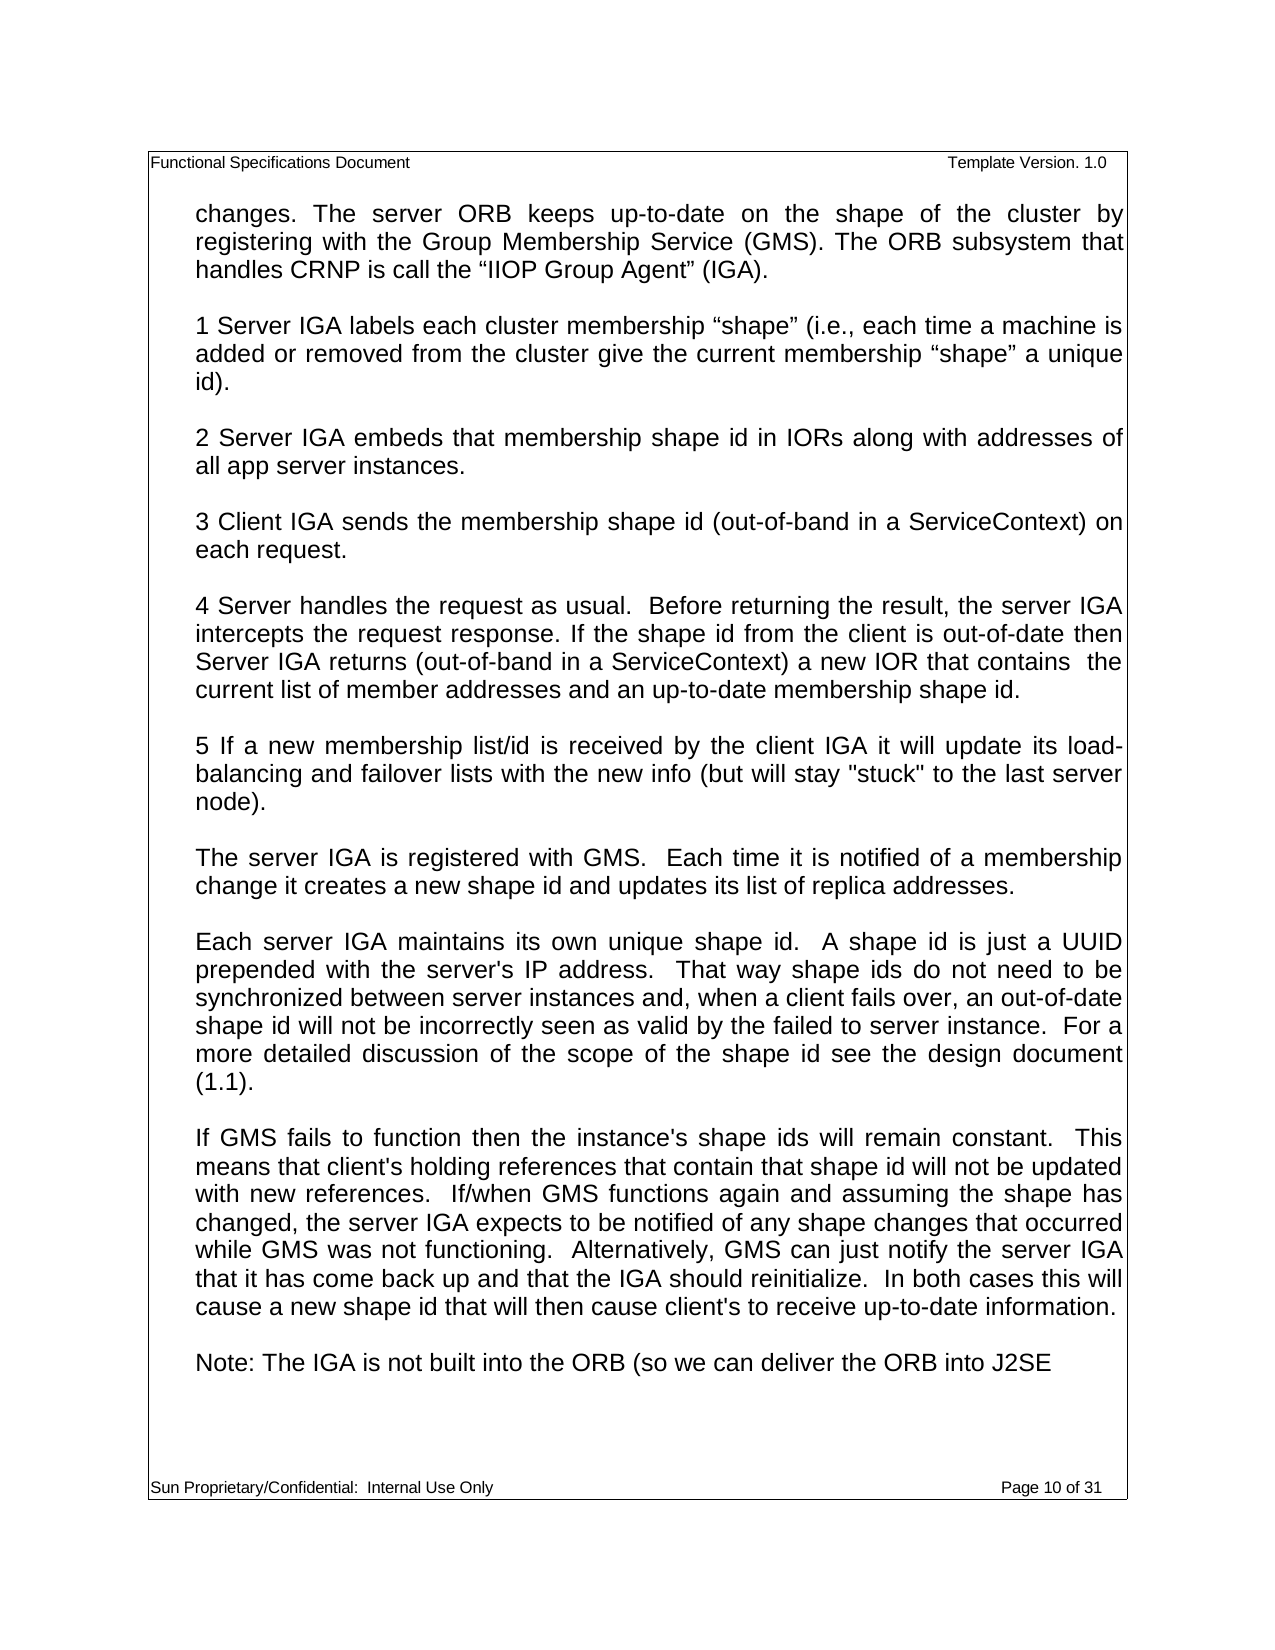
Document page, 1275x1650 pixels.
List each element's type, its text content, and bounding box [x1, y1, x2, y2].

text Each server IGA maintains its own unique shape id. A shape id is just a UUID prepended with the server's IP address. That way shape ids do not need to be synchronized between server instances and, when a client fails over, an out-of-date shape id will not be incorrectly seen as valid by the failed to server instance. For a more detailed discussion of the scope of the shape id see the design document (1.1). [195, 928, 1125, 1096]
text changes. The server ORB keeps up-to-date on the shape of the cluster by registering with the Group Membership Service (GMS). The ORB subsystem that handles CRNP is call the “IIOP Group Agent” (IGA). [195, 200, 1125, 284]
text 4 Server handles the request as usual. Before returning the result, the server IGA intercepts the request response. If the shape id from the client is out-of-date then Server IGA returns (out-of-band in a ServiceContext) a new IOR that contains the current list of member addresses and an up-to-date membership shape id. [195, 592, 1125, 704]
text 1 Server IGA labels each cluster membership “shape” (i.e., each time a machine is added or removed from the cluster give the current membership “shape” a unique id). [195, 312, 1125, 396]
text 3 Client IGA sends the membership shape id (out-of-band in a ServiceContext) on each request. [195, 508, 1125, 564]
text Note: The IGA is not built into the ORB (so we can deliver the ORB into J2SE [195, 1348, 1125, 1377]
text The server IGA is registered with GMS. Each time it is notified of a membership change it creates a new shape id and updates its list of replica addresses. [195, 844, 1125, 900]
text If GMS fails to function then the instance's shape ids will remain constant. This means that client's holding references that contain that shape id will not be updated with new references. If/when GMS functions again and assuming the shape has changed, the server IGA expects to be notified of any shape changes that occurred while GMS was not functioning. Alternatively, GMS can just notify the server IGA that it has come back up and that the IGA should reinitialize. In both cases this will cause a new shape id that will then cause client's to receive up-to-date information. [195, 1124, 1125, 1321]
text 5 If a new membership list/id is received by the client IGA it will update its load-balancing and failover lists with the new info (but will stay "stuck" to the last server node). [195, 732, 1125, 816]
text 2 Server IGA embeds that membership shape id in IORs along with addresses of all app server instances. [195, 424, 1125, 480]
